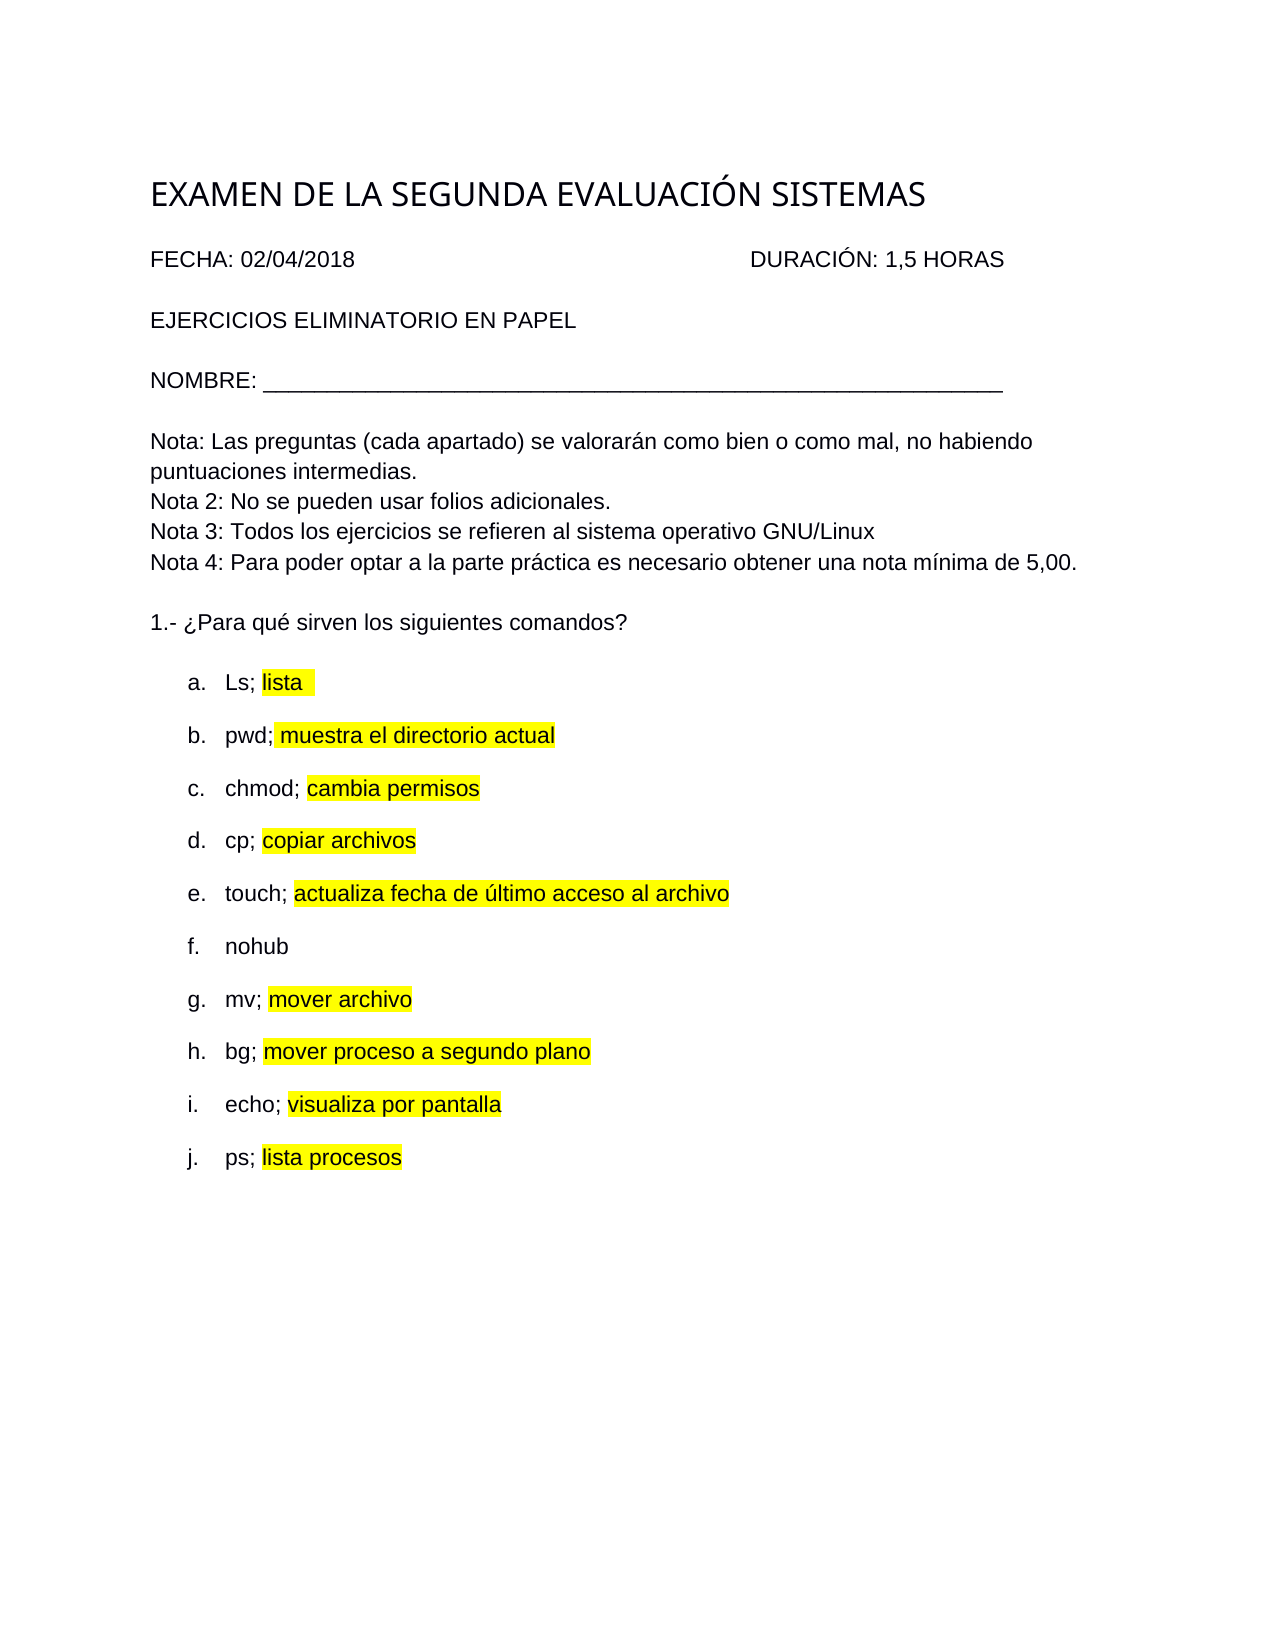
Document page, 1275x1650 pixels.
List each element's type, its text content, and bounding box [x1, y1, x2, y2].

list touch; actualiza fecha de último acceso al archivo [187, 880, 1125, 907]
text Nota 3: Todos los ejercicios se refieren al sistema operativo GNU/Linux [150, 518, 1125, 545]
text FECHA: 02/04/2018 DURACIÓN: 1,5 HORAS [150, 246, 1125, 273]
list nohub [187, 933, 1125, 959]
text Nota 2: No se pueden usar folios adicionales. [150, 488, 1125, 514]
subtitle EXAMEN DE LA SEGUNDA EVALUACIÓN SISTEMAS [150, 171, 1125, 216]
list Ls; lista [187, 669, 1125, 696]
text NOMBRE: __________________________________________________________ [150, 367, 1125, 394]
list pwd; muestra el directorio actual [187, 722, 1125, 748]
text Nota 4: Para poder optar a la parte práctica es necesario obtener una nota mínima de 5,00. [150, 548, 1125, 575]
list cp; copiar archivos [187, 827, 1125, 854]
list echo; visualiza por pantalla [187, 1091, 1125, 1117]
list mv; mover archivo [187, 986, 1125, 1012]
list ps; lista procesos [187, 1144, 1125, 1170]
list bg; mover proceso a segundo plano [187, 1038, 1125, 1065]
text Nota: Las preguntas (cada apartado) se valorarán como bien o como mal, no habiendo puntuaciones intermedias. [150, 428, 1125, 484]
text EJERCICIOS ELIMINATORIO EN PAPEL [150, 307, 1125, 333]
list chmod; cambia permisos [187, 775, 1125, 801]
text 1.- ¿Para qué sirven los siguientes comandos? [150, 609, 1125, 635]
